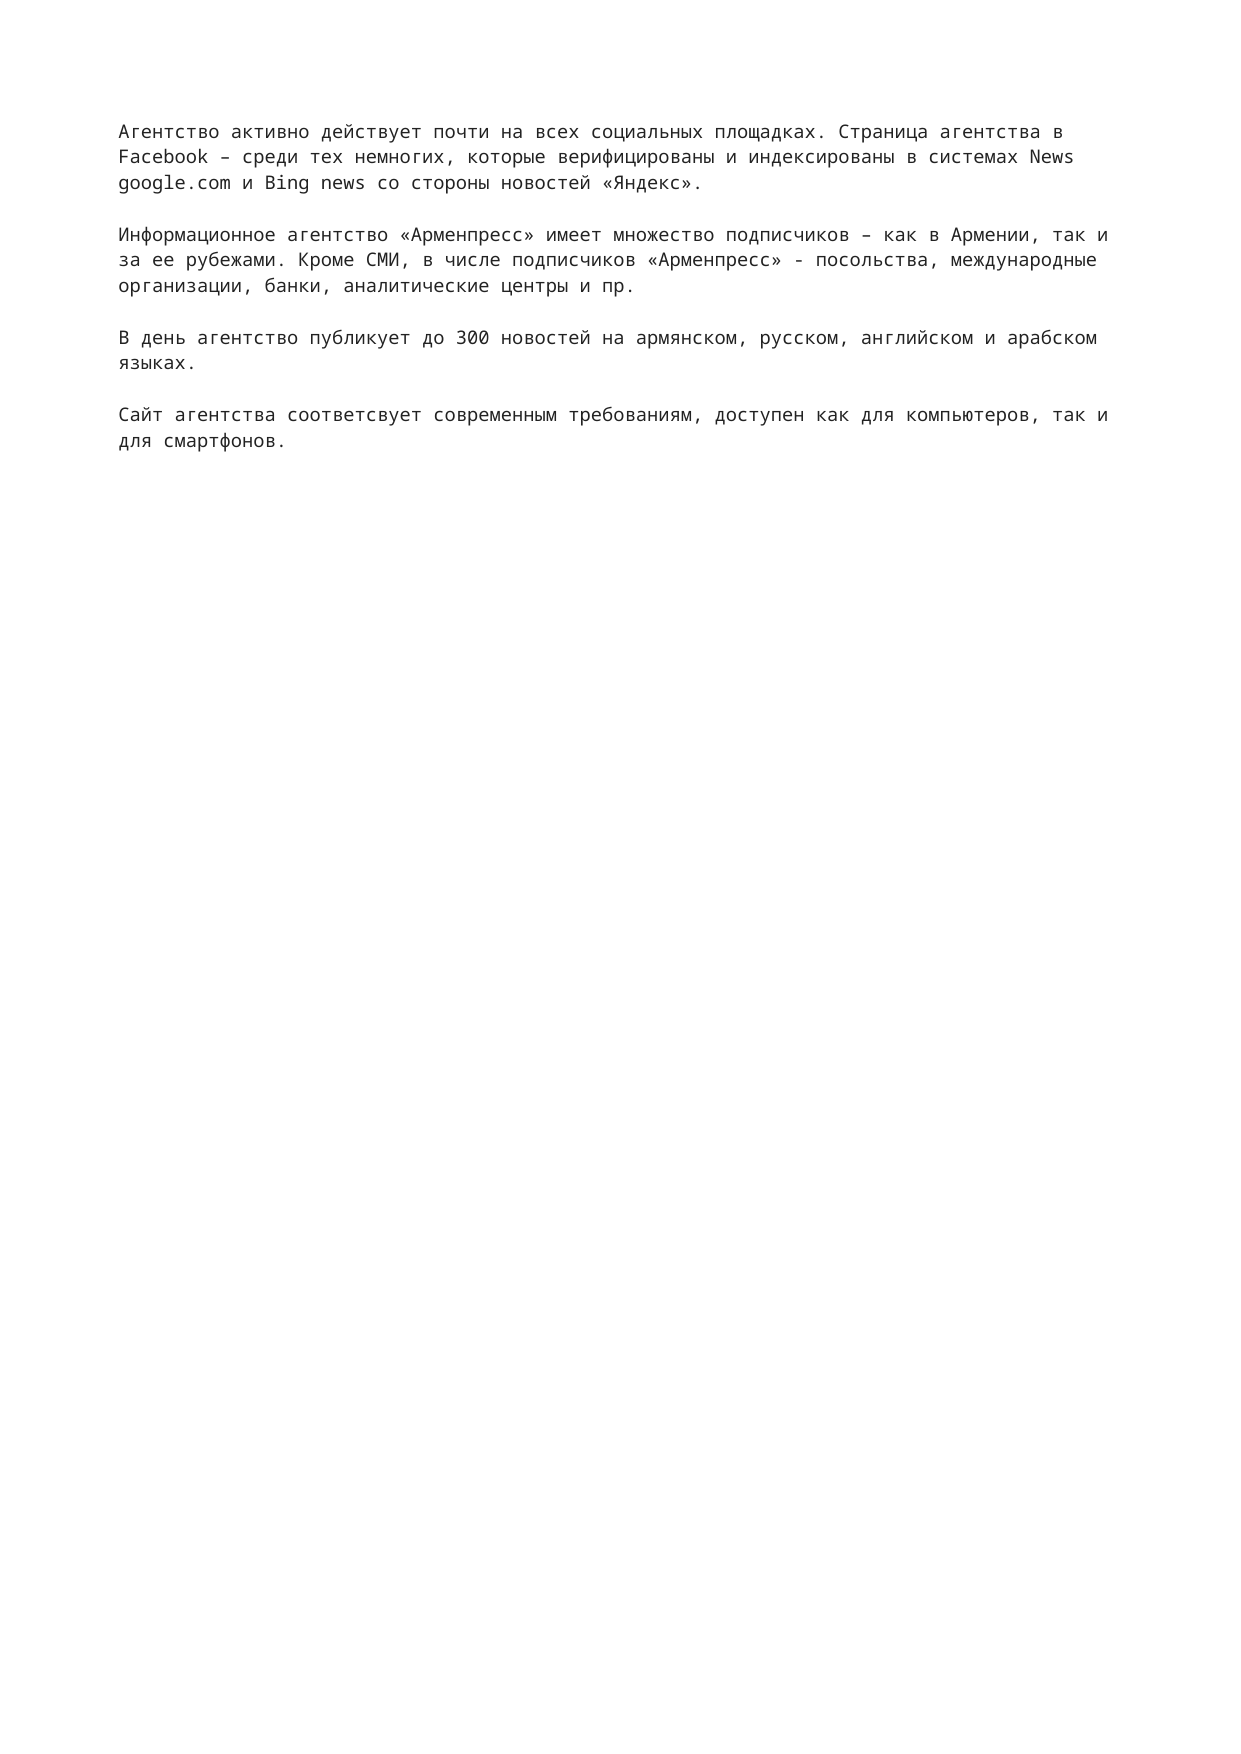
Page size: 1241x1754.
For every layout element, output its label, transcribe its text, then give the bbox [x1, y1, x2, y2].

text Агентство активно действует почти на всех социальных площадках. Страница агентства в Facebook – среди тех немногих, которые верифицированы и индексированы в системах News google.com и Bing news со стороны новостей «Яндекс». [118, 118, 1122, 195]
text В день агентство публикует до 300 новостей на армянском, русском, английском и арабском языках. [118, 324, 1122, 375]
text Сайт агентства соответсвует современным требованиям, доступен как для компьютеров, так и для смартфонов. [118, 401, 1122, 452]
text Информационное агентство «Арменпресс» имеет множество подписчиков – как в Армении, так и за ее рубежами. Кроме СМИ, в числе подписчиков «Арменпресс» - посольства, международные организации, банки, аналитические центры и пр. [118, 221, 1122, 298]
